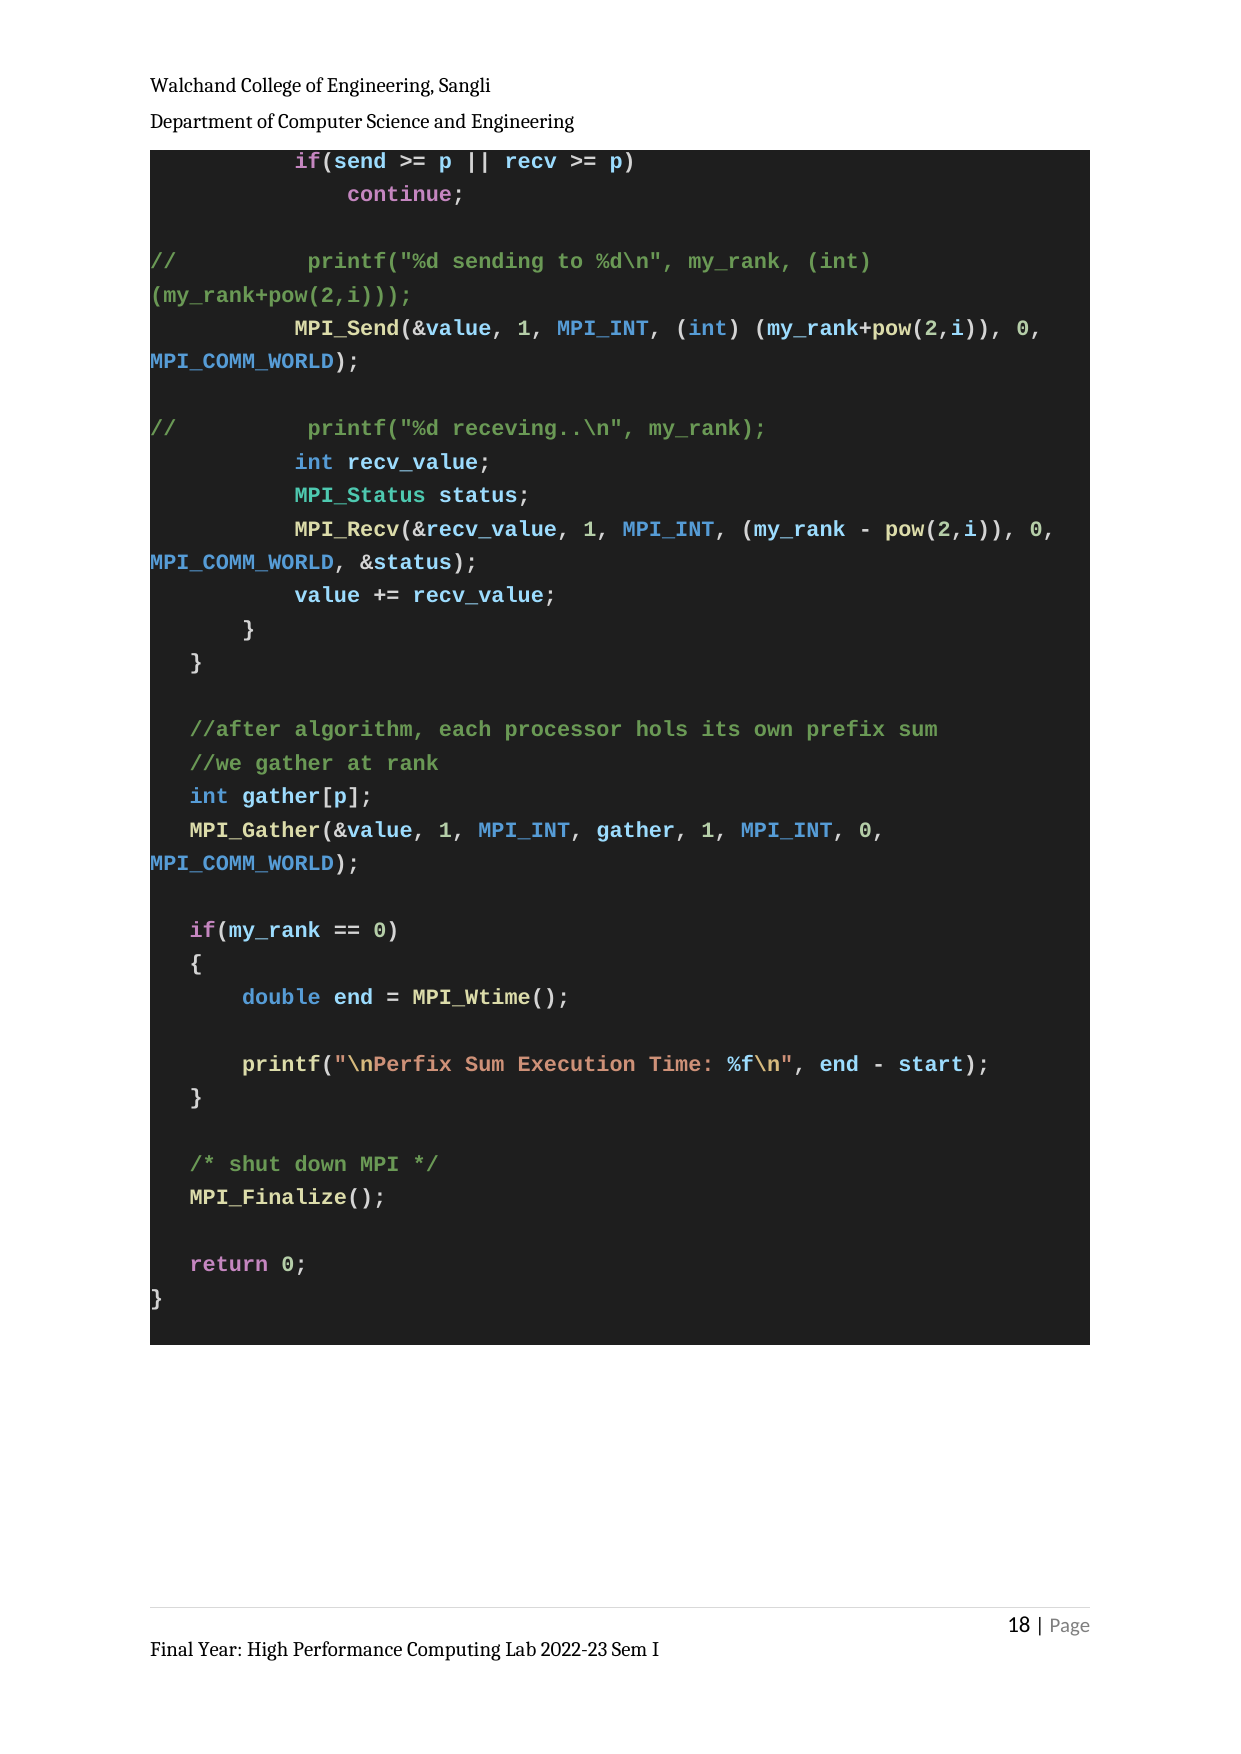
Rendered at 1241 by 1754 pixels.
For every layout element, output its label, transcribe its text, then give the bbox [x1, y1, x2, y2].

text // printf("%d sending to %d\n", my_rank, (int) (my_rank+pow(2,i))); [150, 250, 1090, 308]
text continue; [150, 183, 1090, 208]
text double end = MPI_Wtime(); [150, 986, 1090, 1011]
text int gather[p]; [150, 785, 1090, 810]
text // printf("%d receving..\n", my_rank); [150, 417, 1090, 442]
text MPI_Status status; [150, 484, 1090, 509]
text /* shut down MPI */ [150, 1153, 1090, 1178]
text { [150, 952, 1090, 977]
text //after algorithm, each processor hols its own prefix sum [150, 718, 1090, 743]
text MPI_Finalize(); [150, 1187, 1090, 1211]
text } [150, 618, 1090, 643]
text //we gather at rank [150, 752, 1090, 777]
text } [150, 1287, 1090, 1312]
text if(my_rank == 0) [150, 919, 1090, 944]
text } [150, 1086, 1090, 1111]
text MPI_Gather(&value, 1, MPI_INT, gather, 1, MPI_INT, 0, MPI_COMM_WORLD); [150, 819, 1090, 877]
text } [150, 652, 1090, 676]
text if(send >= p || recv >= p) [150, 150, 1090, 175]
text return 0; [150, 1253, 1090, 1278]
text value += recv_value; [150, 585, 1090, 609]
text printf("\nPerfix Sum Execution Time: %f\n", end - start); [150, 1053, 1090, 1078]
text MPI_Send(&value, 1, MPI_INT, (int) (my_rank+pow(2,i)), 0, MPI_COMM_WORLD); [150, 317, 1090, 375]
text int recv_value; [150, 451, 1090, 476]
text MPI_Recv(&recv_value, 1, MPI_INT, (my_rank - pow(2,i)), 0, MPI_COMM_WORLD, &status); [150, 518, 1090, 576]
